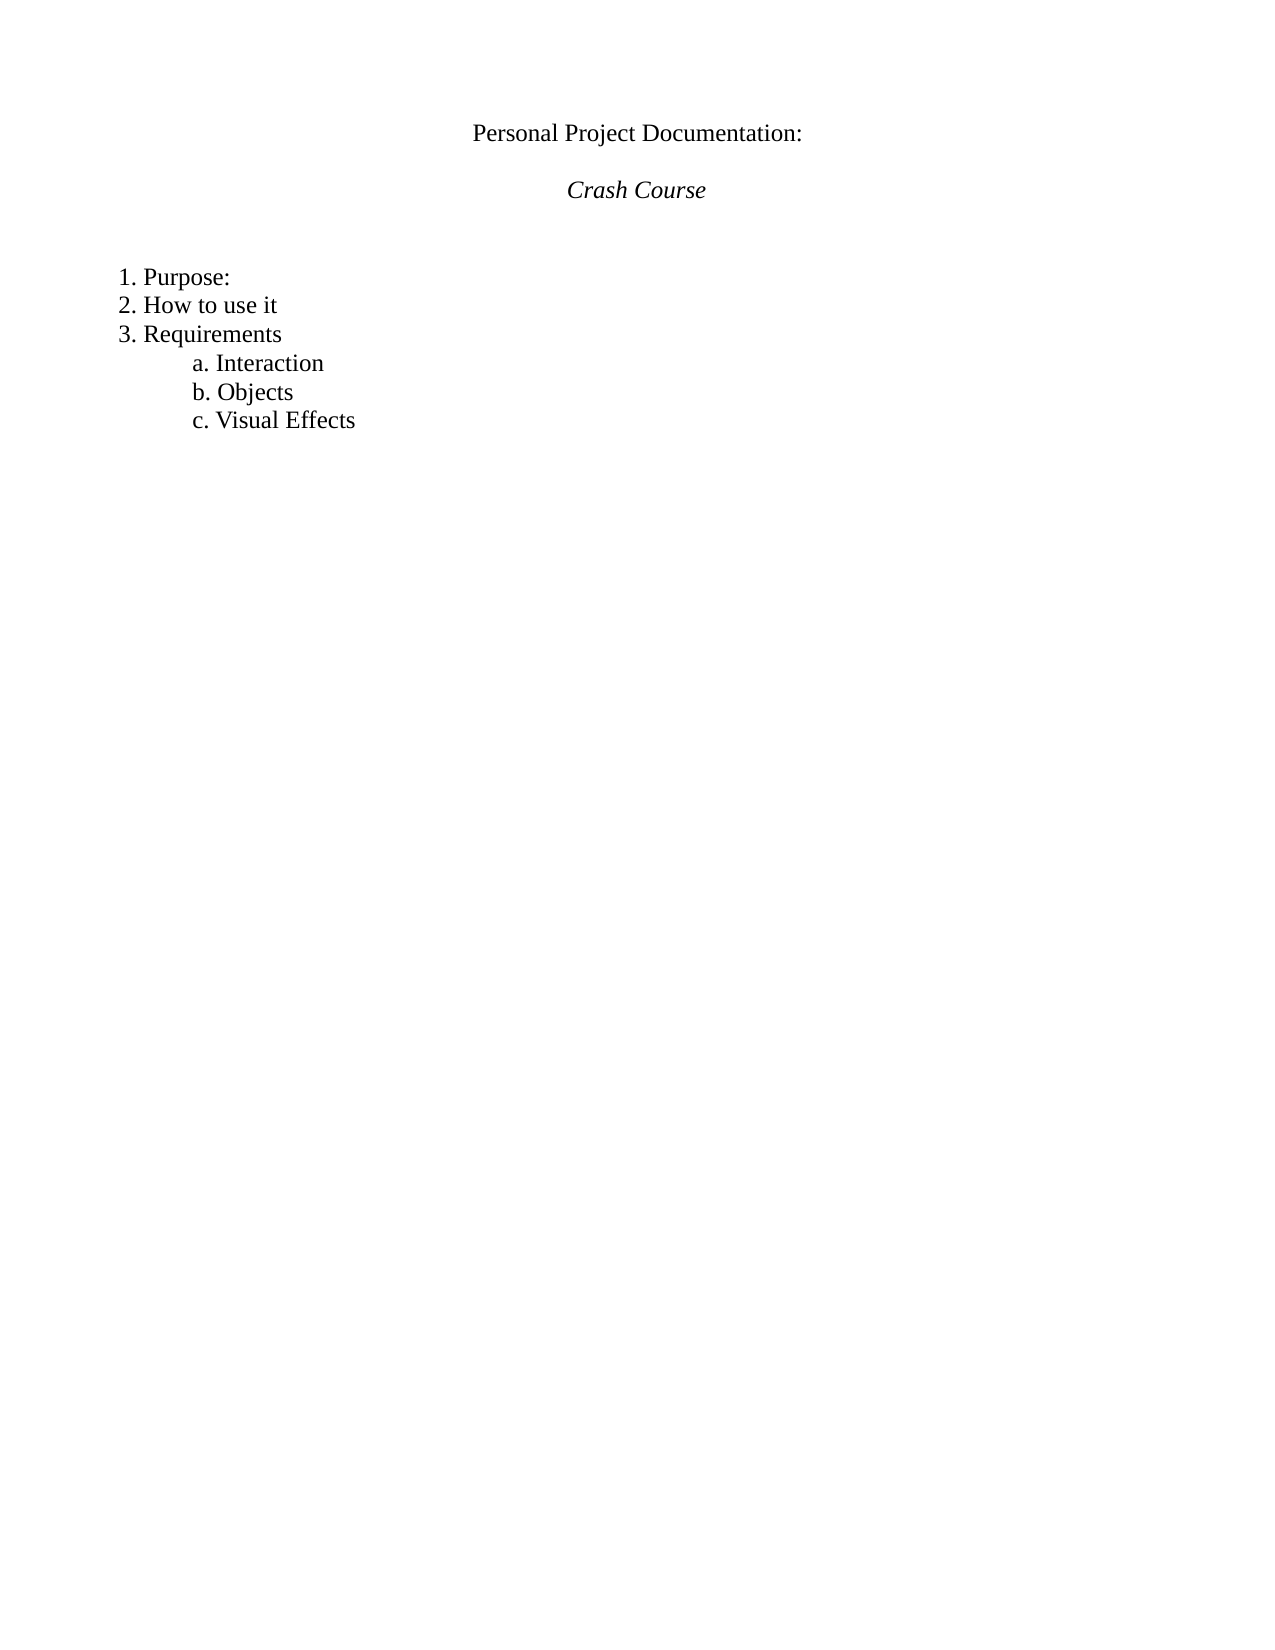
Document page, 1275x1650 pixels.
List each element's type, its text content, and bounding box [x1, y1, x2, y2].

text 1. Purpose: [118, 262, 1157, 291]
text Crash Course [118, 176, 1157, 204]
text b. Objects [118, 377, 1157, 406]
text c. Visual Effects [118, 406, 1157, 434]
text Personal Project Documentation: [118, 118, 1157, 147]
text 2. How to use it [118, 291, 1157, 319]
text 3. Requirements [118, 319, 1157, 348]
text a. Interaction [118, 348, 1157, 377]
